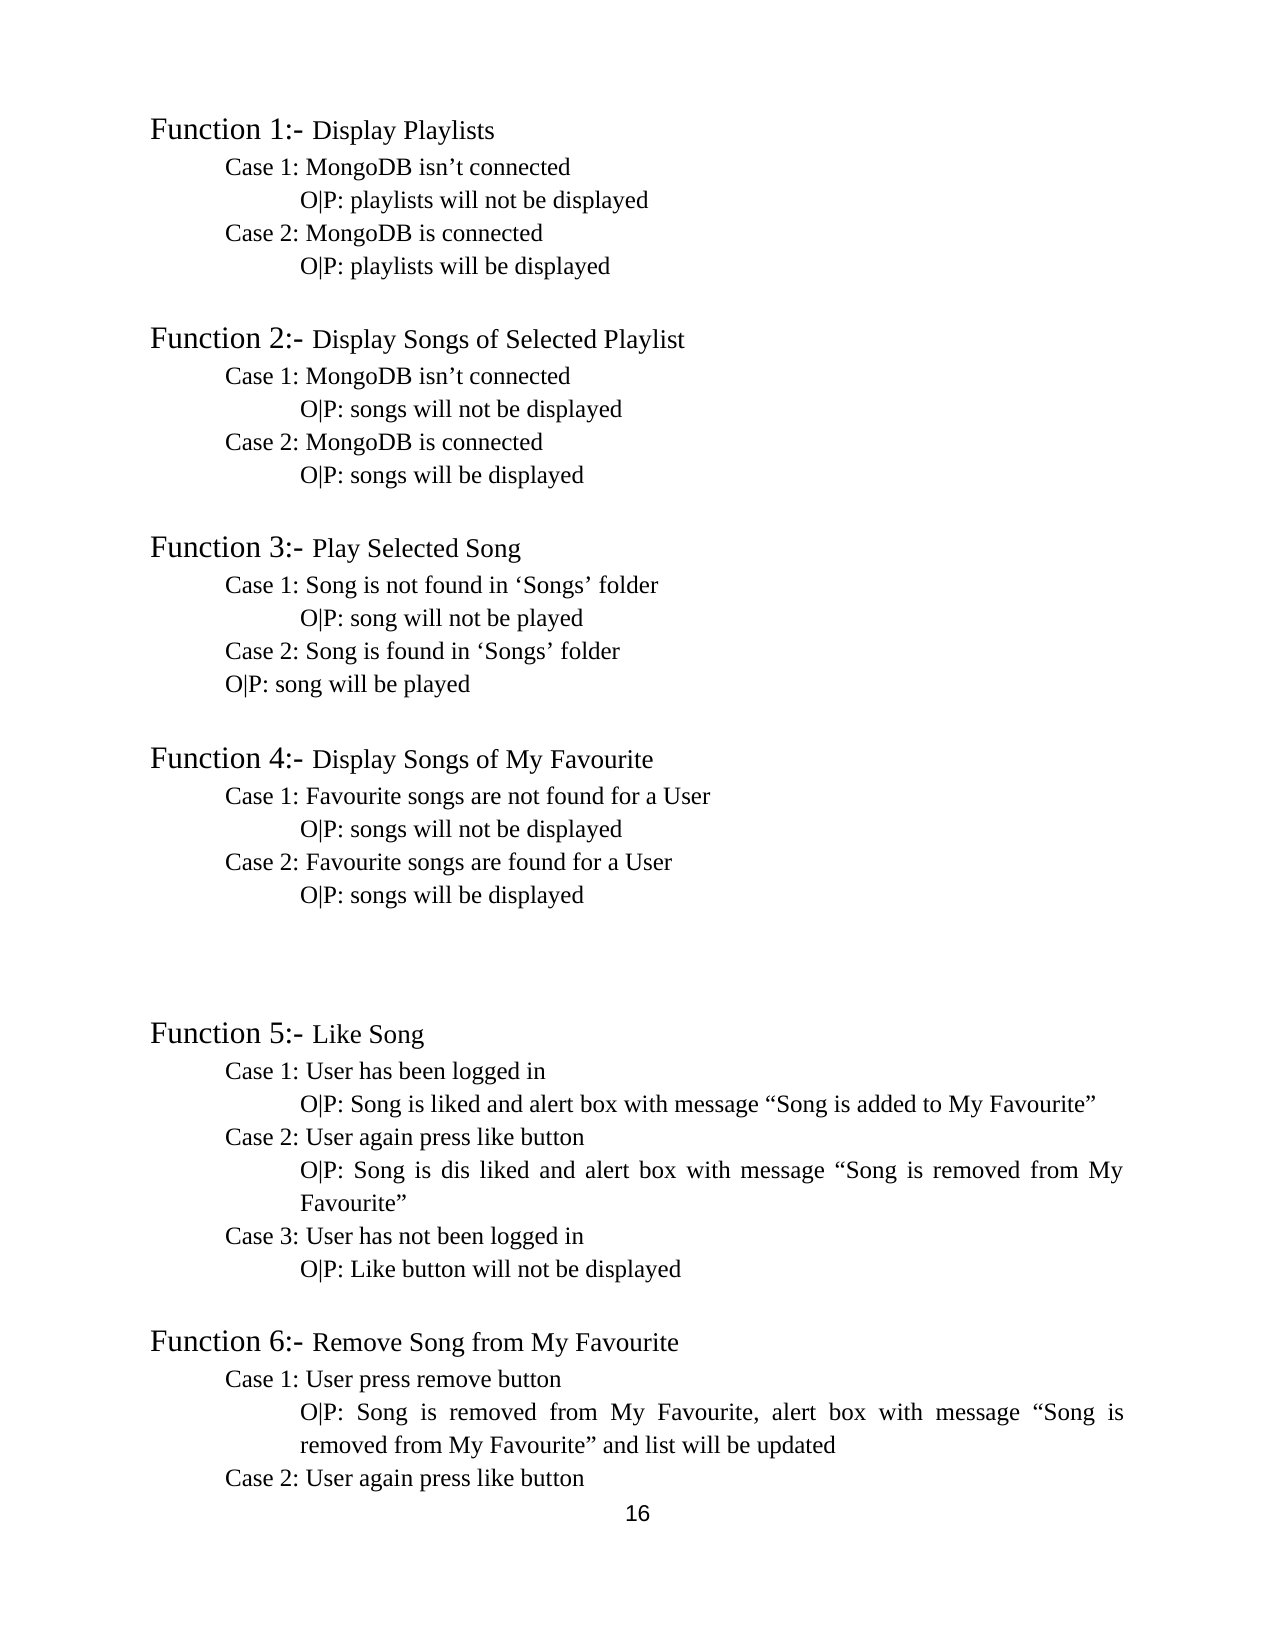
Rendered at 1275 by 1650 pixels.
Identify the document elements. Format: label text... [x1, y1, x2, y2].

text O|P: songs will not be displayed [225, 814, 1125, 843]
text Case 2: MongoDB is connected [225, 427, 1125, 456]
text Case 1: User has been logged in [225, 1056, 1125, 1085]
text Function 1:- Display Playlists [150, 108, 1125, 146]
text Case 2: Favourite songs are found for a User [225, 847, 1125, 876]
text O|P: songs will be displayed [225, 880, 1125, 909]
text O|P: Song is liked and alert box with message “Song is added to My Favourite” [225, 1089, 1125, 1118]
text Case 1: Favourite songs are not found for a User [225, 781, 1125, 810]
text Case 2: MongoDB is connected [225, 218, 1125, 247]
text Function 2:- Display Songs of Selected Playlist [150, 317, 1125, 356]
text Case 1: MongoDB isn’t connected [225, 361, 1125, 390]
text O|P: Like button will not be displayed [225, 1254, 1125, 1283]
text Case 2: Song is found in ‘Songs’ folder [225, 636, 1125, 665]
text Case 3: User has not been logged in [225, 1221, 1125, 1250]
text Function 3:- Play Selected Song [150, 526, 1125, 565]
text O|P: Song is removed from My Favourite, alert box with message “Song is removed from My Favourite” and list will be updated [300, 1397, 1125, 1459]
text O|P: songs will be displayed [225, 460, 1125, 489]
text Case 1: Song is not found in ‘Songs’ folder [225, 570, 1125, 599]
text O|P: playlists will not be displayed [225, 185, 1125, 214]
text Case 1: User press remove button [225, 1364, 1125, 1393]
text Function 5:- Like Song [150, 1012, 1125, 1051]
text O|P: playlists will be displayed [225, 251, 1125, 280]
text O|P: Song is dis liked and alert box with message “Song is removed from My Favourite” [300, 1155, 1125, 1217]
text Function 4:- Display Songs of My Favourite [150, 702, 1125, 775]
text Case 2: User again press like button [225, 1122, 1125, 1151]
text Case 1: MongoDB isn’t connected [225, 152, 1125, 181]
text O|P: songs will not be displayed [225, 394, 1125, 423]
text Case 2: User again press like button [225, 1463, 1125, 1492]
text Function 6:- Remove Song from My Favourite [150, 1320, 1125, 1359]
text O|P: song will be played [150, 669, 1125, 698]
text O|P: song will not be played [225, 603, 1125, 632]
